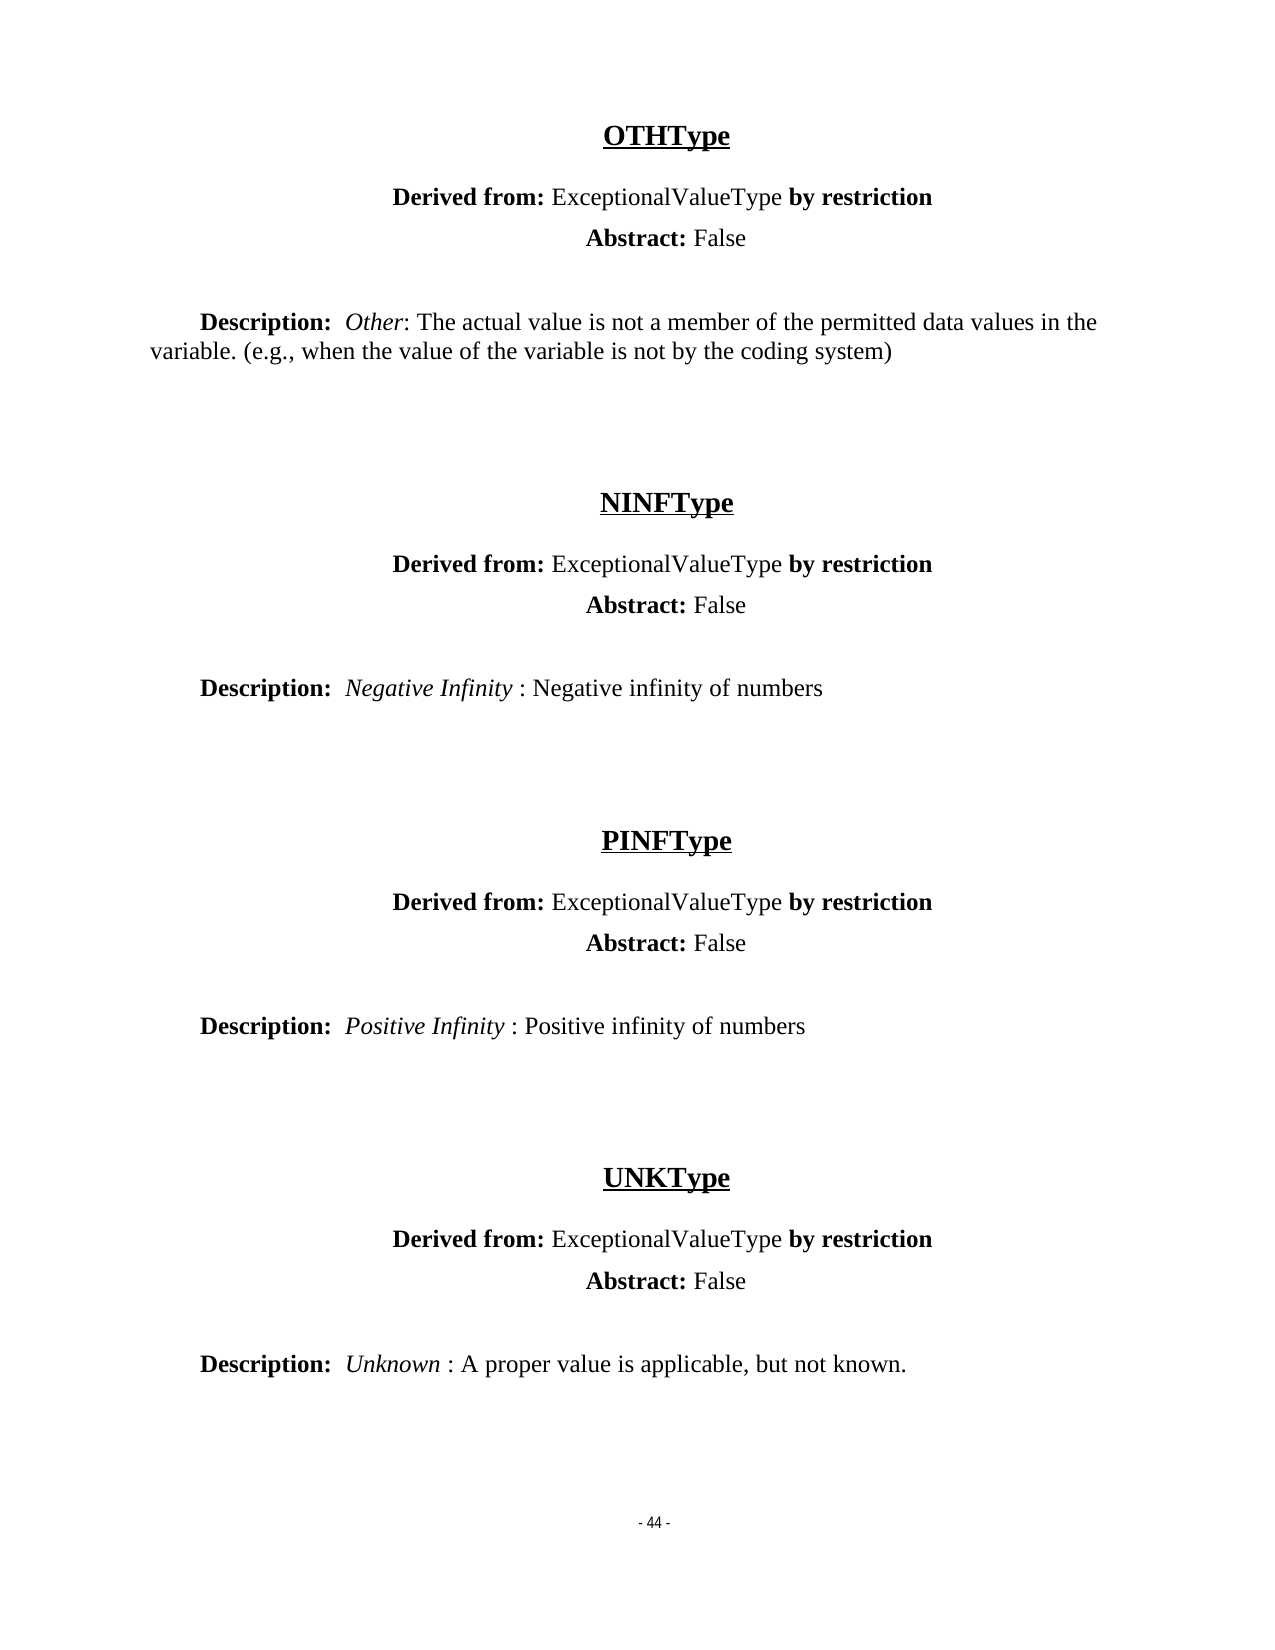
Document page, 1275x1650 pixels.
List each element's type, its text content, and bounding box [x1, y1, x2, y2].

text Abstract: False [150, 590, 1125, 619]
text Description: Positive Infinity : Positive infinity of numbers [150, 1011, 1125, 1040]
text Abstract: False [150, 1266, 1125, 1295]
text Description: Negative Infinity : Negative infinity of numbers [150, 673, 1125, 702]
text Derived from: ExceptionalValueType by restriction [150, 1224, 1125, 1253]
text Description: Other: The actual value is not a member of the permitted data values in the variable. (e.g., when the value of the variable is not by the coding system) [150, 306, 1125, 364]
text PINFType [150, 823, 1125, 856]
text Abstract: False [150, 223, 1125, 252]
text OTHType [150, 118, 1125, 152]
text Abstract: False [150, 928, 1125, 957]
text Derived from: ExceptionalValueType by restriction [150, 549, 1125, 578]
text Derived from: ExceptionalValueType by restriction [150, 886, 1125, 916]
text UNKType [150, 1161, 1125, 1194]
text NINFType [150, 485, 1125, 518]
text Description: Unknown : A proper value is applicable, but not known. [150, 1349, 1125, 1378]
text Derived from: ExceptionalValueType by restriction [150, 182, 1125, 211]
